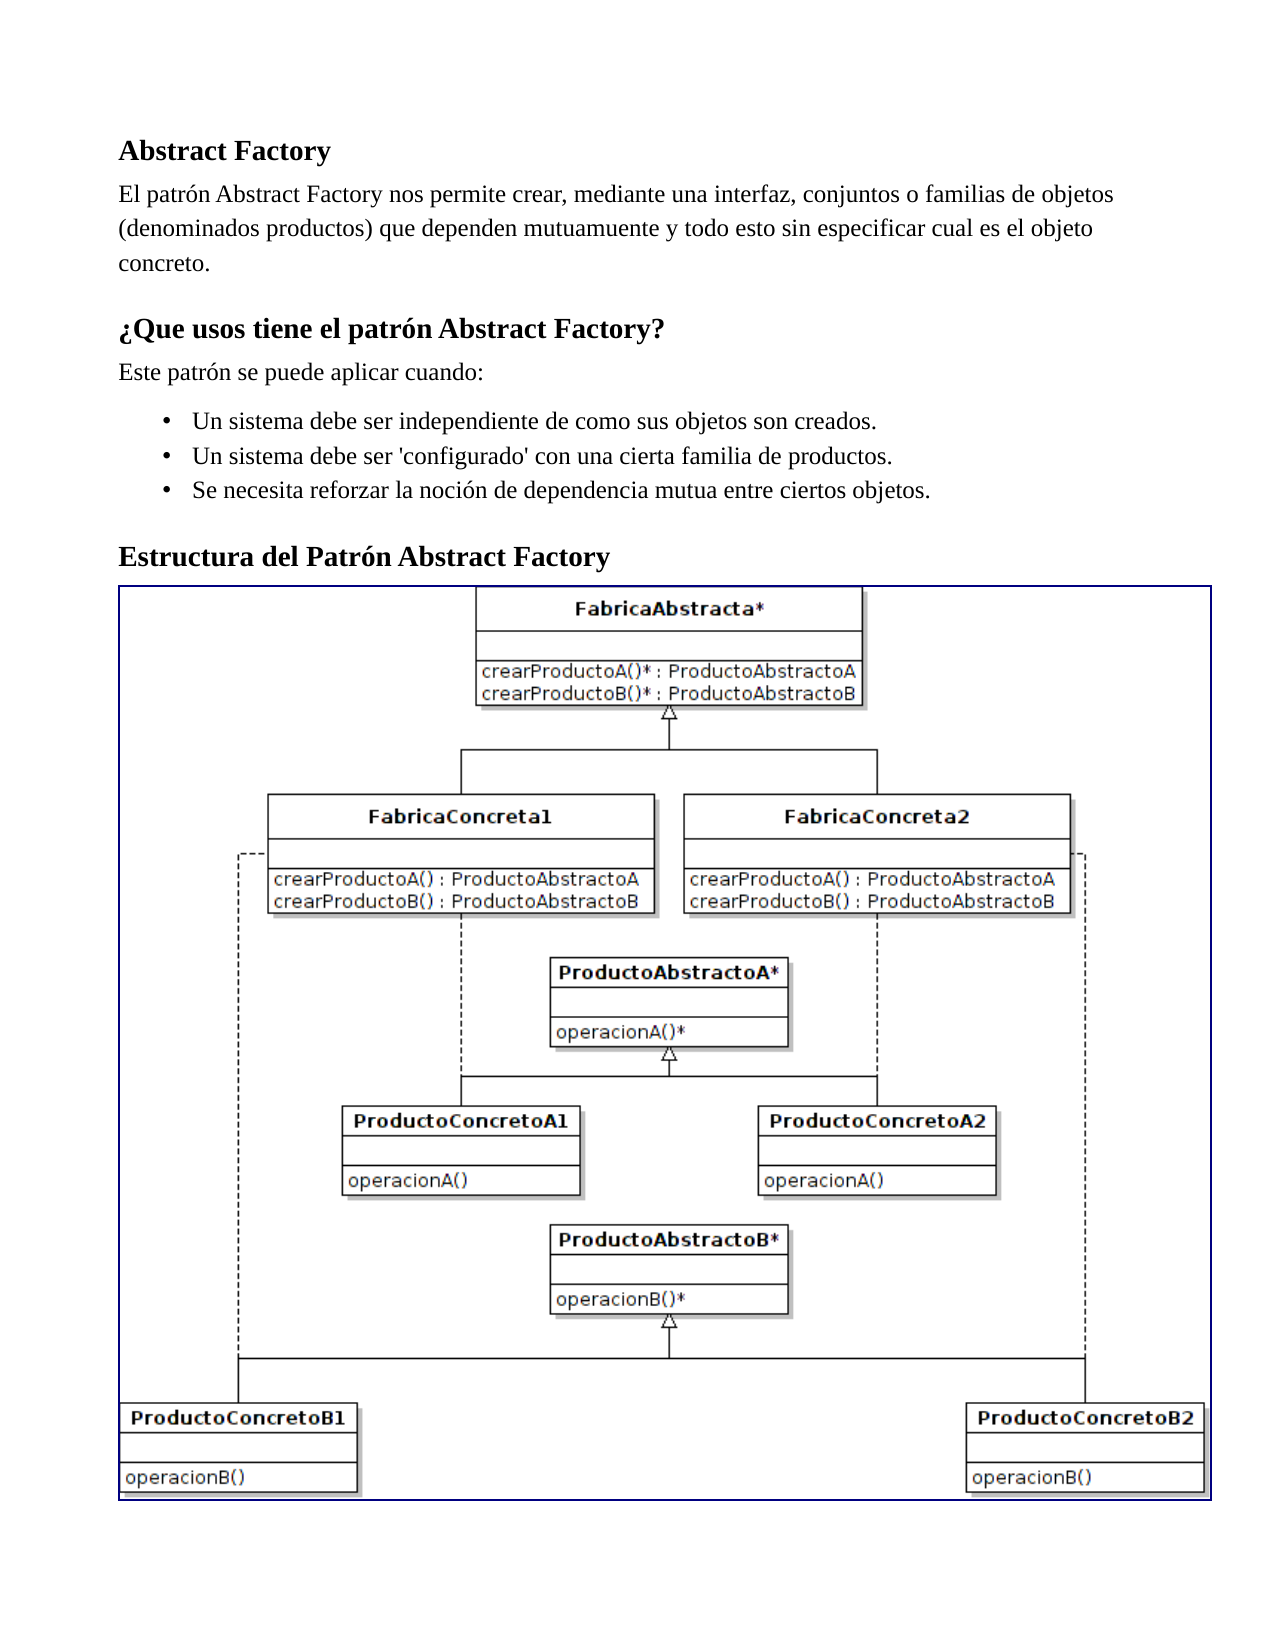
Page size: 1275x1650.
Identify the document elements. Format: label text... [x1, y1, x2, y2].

subtitle ¿Que usos tiene el patrón Abstract Factory? [118, 311, 1157, 345]
picture [120, 587, 1210, 1499]
subtitle Estructura del Patrón Abstract Factory [118, 539, 1157, 573]
text El patrón Abstract Factory nos permite crear, mediante una interfaz, conjuntos o familias de objetos (denominados productos) que dependen mutuamuente y todo esto sin especificar cual es el objeto concreto. [118, 179, 1157, 276]
text Este patrón se puede aplicar cuando: [118, 357, 1157, 386]
list Un sistema debe ser 'configurado' con una cierta familia de productos. [162, 441, 1157, 470]
list Se necesita reforzar la noción de dependencia mutua entre ciertos objetos. [162, 475, 1157, 504]
list Un sistema debe ser independiente de como sus objetos son creados. [162, 406, 1157, 435]
subtitle Abstract Factory [118, 133, 1157, 166]
